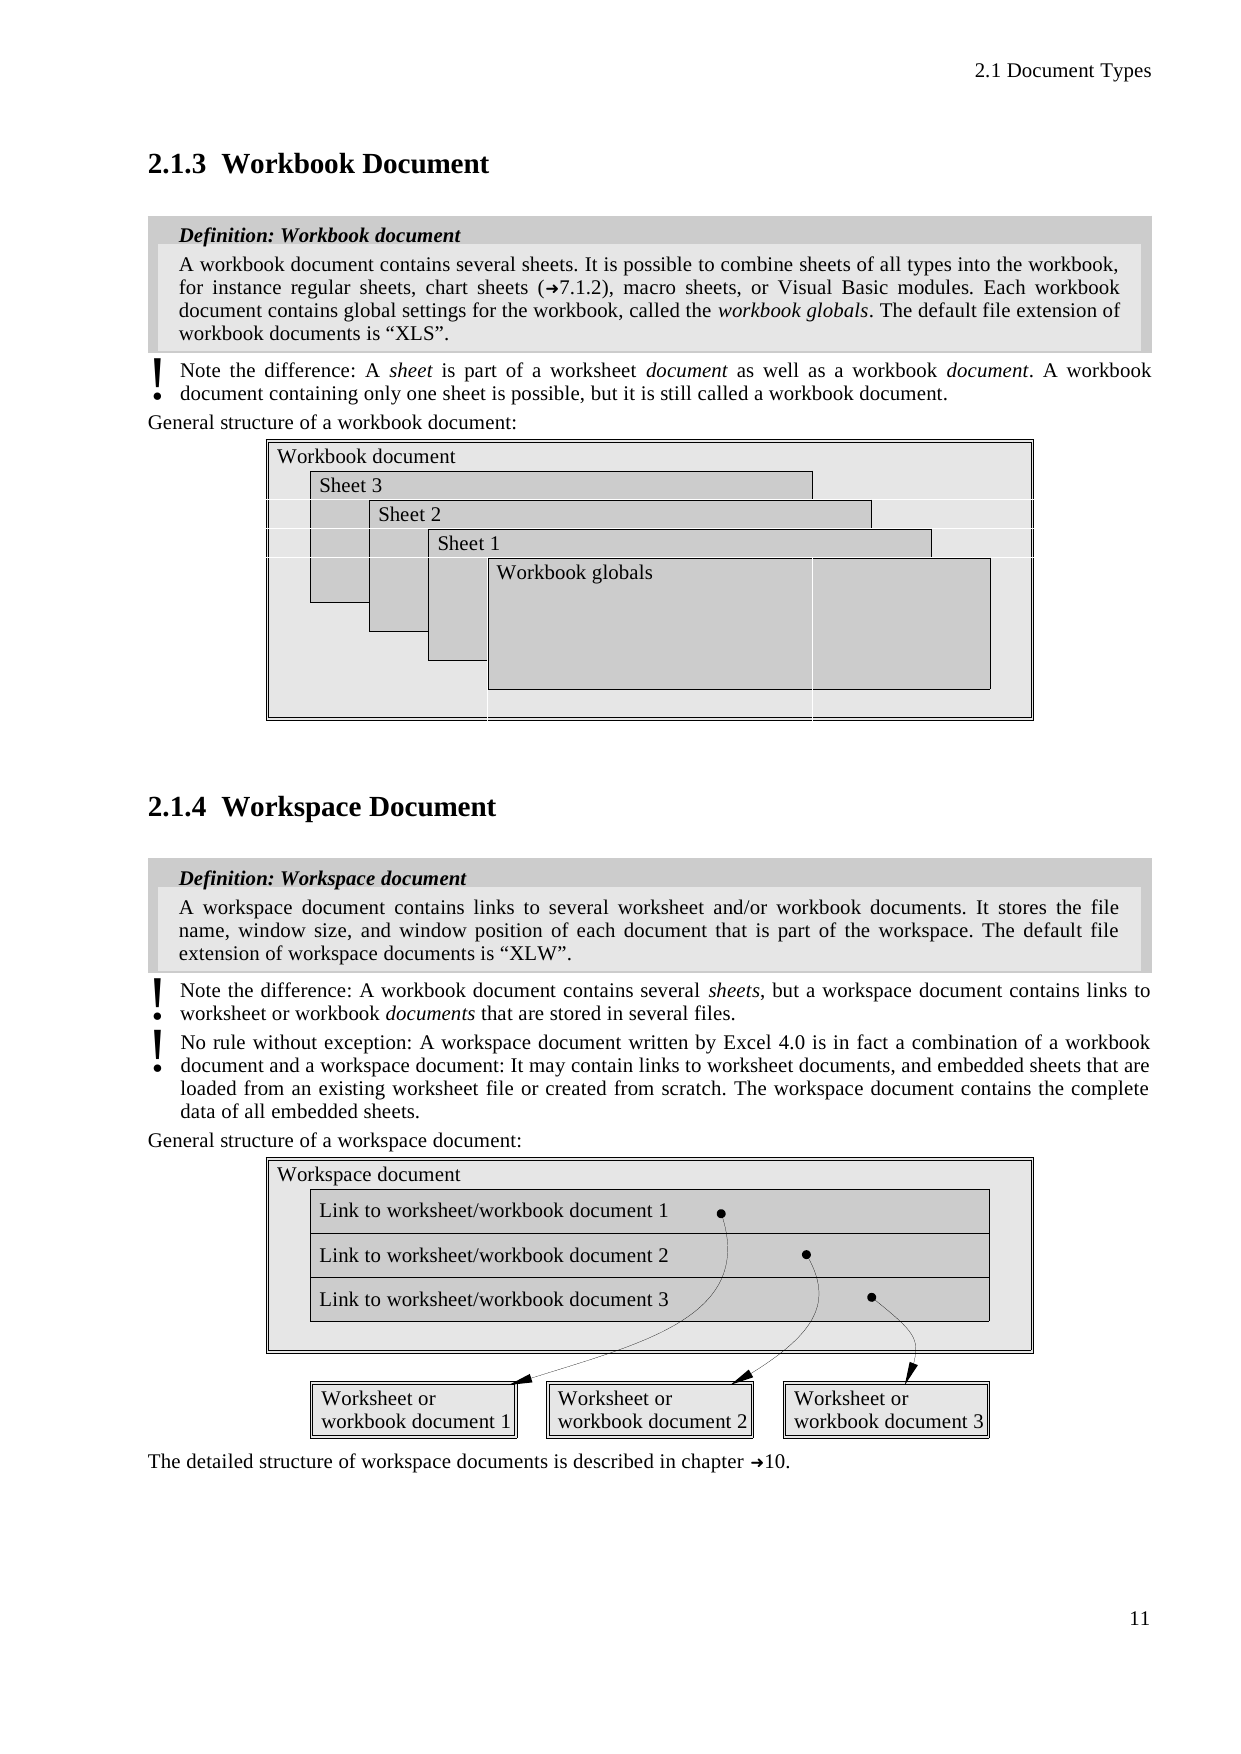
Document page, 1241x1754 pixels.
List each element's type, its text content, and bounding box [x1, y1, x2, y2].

table_cell [903, 1322, 989, 1350]
table_cell [269, 500, 310, 528]
table_cell Sheet 2 [370, 501, 871, 528]
table_cell [931, 559, 990, 602]
table_cell [684, 1278, 818, 1321]
table_cell [428, 689, 487, 717]
table_cell [370, 602, 428, 631]
text Definition: Workspace document [158, 861, 1141, 887]
table_cell Link to worksheet/workbook document 1 [311, 1190, 989, 1233]
text General structure of a workbook document: [148, 411, 1152, 433]
table_cell [813, 471, 872, 499]
table_cell [488, 690, 812, 717]
table_cell [872, 660, 931, 689]
table_cell [812, 1278, 989, 1321]
table_cell [369, 632, 428, 660]
table_cell [932, 529, 990, 557]
table_cell [369, 689, 428, 717]
table_cell [990, 1381, 1033, 1438]
table_cell [269, 660, 310, 689]
table_cell [872, 602, 931, 631]
text General structure of a workspace document: [148, 1128, 1152, 1152]
table_cell [310, 660, 369, 689]
text The detailed structure of workspace documents is described in chapter ➜10. [148, 1450, 1152, 1473]
table_cell [991, 660, 1031, 689]
table_cell [622, 1322, 809, 1350]
table_cell [754, 1381, 783, 1438]
table_cell [872, 631, 931, 660]
table_cell [311, 500, 369, 528]
table_header Workspace document [269, 1161, 1031, 1189]
table_cell [532, 1354, 778, 1381]
table_cell [991, 631, 1031, 660]
table_cell [310, 689, 369, 717]
table_cell Link to worksheet/workbook document 2 [311, 1234, 727, 1277]
table_cell [990, 689, 1031, 717]
subtitle Workspace Document [148, 791, 1152, 823]
table_cell Sheet 1 [429, 530, 931, 557]
table_cell [931, 471, 990, 499]
table_cell [310, 1322, 678, 1350]
table_cell [872, 500, 931, 528]
table_cell [813, 559, 872, 602]
text A workbook document contains several sheets. It is possible to combine sheets of all types into the workbook, for instance regular sheets, chart sheets (➜7.1.2), macro sheets, or Visual Basic modules. Each workbook document contains global settings for the workbook, called the workbook globals. The default file extension of workbook documents is “XLS”. [158, 244, 1141, 351]
table_cell Worksheet or workbook document 3 [786, 1385, 987, 1435]
table_cell [269, 1321, 310, 1350]
table_cell [269, 602, 310, 631]
table_cell [990, 1189, 1031, 1233]
table_cell [311, 529, 369, 557]
table_cell Link to worksheet/workbook document 3 [311, 1278, 721, 1321]
text !Note the difference: A workbook document contains several sheets, but a workspace document contains links to worksheet or workbook documents that are stored in several files. [148, 978, 1152, 1024]
table_cell [269, 529, 310, 557]
table_cell Worksheet or workbook document 1 [313, 1385, 514, 1435]
text !No rule without exception: A workspace document written by Excel 4.0 is in fact a combination of a workbook document and a workspace document: It may contain links to worksheet documents, and embedded sheets that are loaded from an existing worksheet file or created from scratch. The workspace document contains the complete data of all embedded sheets. [148, 1031, 1152, 1123]
table_cell Workbook globals [489, 559, 812, 602]
table_cell [370, 558, 428, 602]
table_cell [872, 559, 931, 602]
table_cell [872, 690, 931, 717]
table_cell [813, 602, 872, 631]
table_cell [931, 660, 990, 689]
table_cell [990, 529, 1031, 557]
table_cell [990, 1277, 1031, 1321]
table_cell [269, 558, 310, 602]
table_header Workbook document [269, 443, 1031, 471]
table_cell [990, 471, 1031, 499]
table_cell Sheet 3 [311, 472, 812, 499]
table_cell [723, 1234, 989, 1277]
text A workspace document contains links to several worksheet and/or workbook documents. It stores the file name, window size, and window position of each document that is part of the workspace. The default file extension of workspace documents is “XLW”. [158, 887, 1141, 971]
table_cell [489, 602, 812, 631]
table_cell [310, 1354, 603, 1381]
table_cell [990, 500, 1031, 528]
table_cell [429, 558, 487, 602]
table_cell [269, 689, 310, 717]
table_cell [989, 1321, 1031, 1350]
table_cell [266, 1381, 310, 1438]
table_cell [872, 471, 931, 499]
table_cell [428, 661, 487, 689]
table_cell [813, 690, 872, 717]
text Definition: Workbook document [158, 218, 1141, 244]
table_cell [989, 1354, 1033, 1381]
table_cell [813, 660, 872, 689]
table_cell [813, 631, 872, 660]
table_cell [518, 1381, 546, 1438]
table_cell [991, 602, 1031, 631]
table_cell [931, 690, 990, 717]
table_cell [269, 1277, 310, 1321]
text !Note the difference: A sheet is part of a worksheet document as well as a workbook document. A workbook document containing only one sheet is possible, but it is still called a workbook document. [148, 358, 1152, 404]
table_cell [269, 1233, 310, 1277]
table_cell [746, 1354, 915, 1381]
table_cell [931, 602, 990, 631]
table_cell [311, 558, 369, 602]
table_cell [909, 1354, 989, 1381]
table_cell [310, 631, 369, 660]
table_cell [369, 660, 428, 689]
table_cell [931, 500, 990, 528]
table_cell [786, 1322, 915, 1350]
table_cell [429, 631, 487, 660]
table_cell Worksheet or workbook document 2 [550, 1385, 751, 1435]
table_cell [269, 631, 310, 660]
table_cell [429, 602, 487, 631]
table_cell [489, 660, 812, 689]
table_cell [266, 1354, 310, 1381]
table_cell [489, 631, 812, 660]
table_cell [370, 529, 428, 557]
table_cell [269, 1189, 310, 1233]
table_cell [269, 471, 310, 499]
table_cell [991, 558, 1031, 602]
subtitle Workbook Document [148, 148, 1152, 180]
table_cell [310, 603, 369, 631]
table_cell [931, 631, 990, 660]
table_cell [990, 1233, 1031, 1277]
